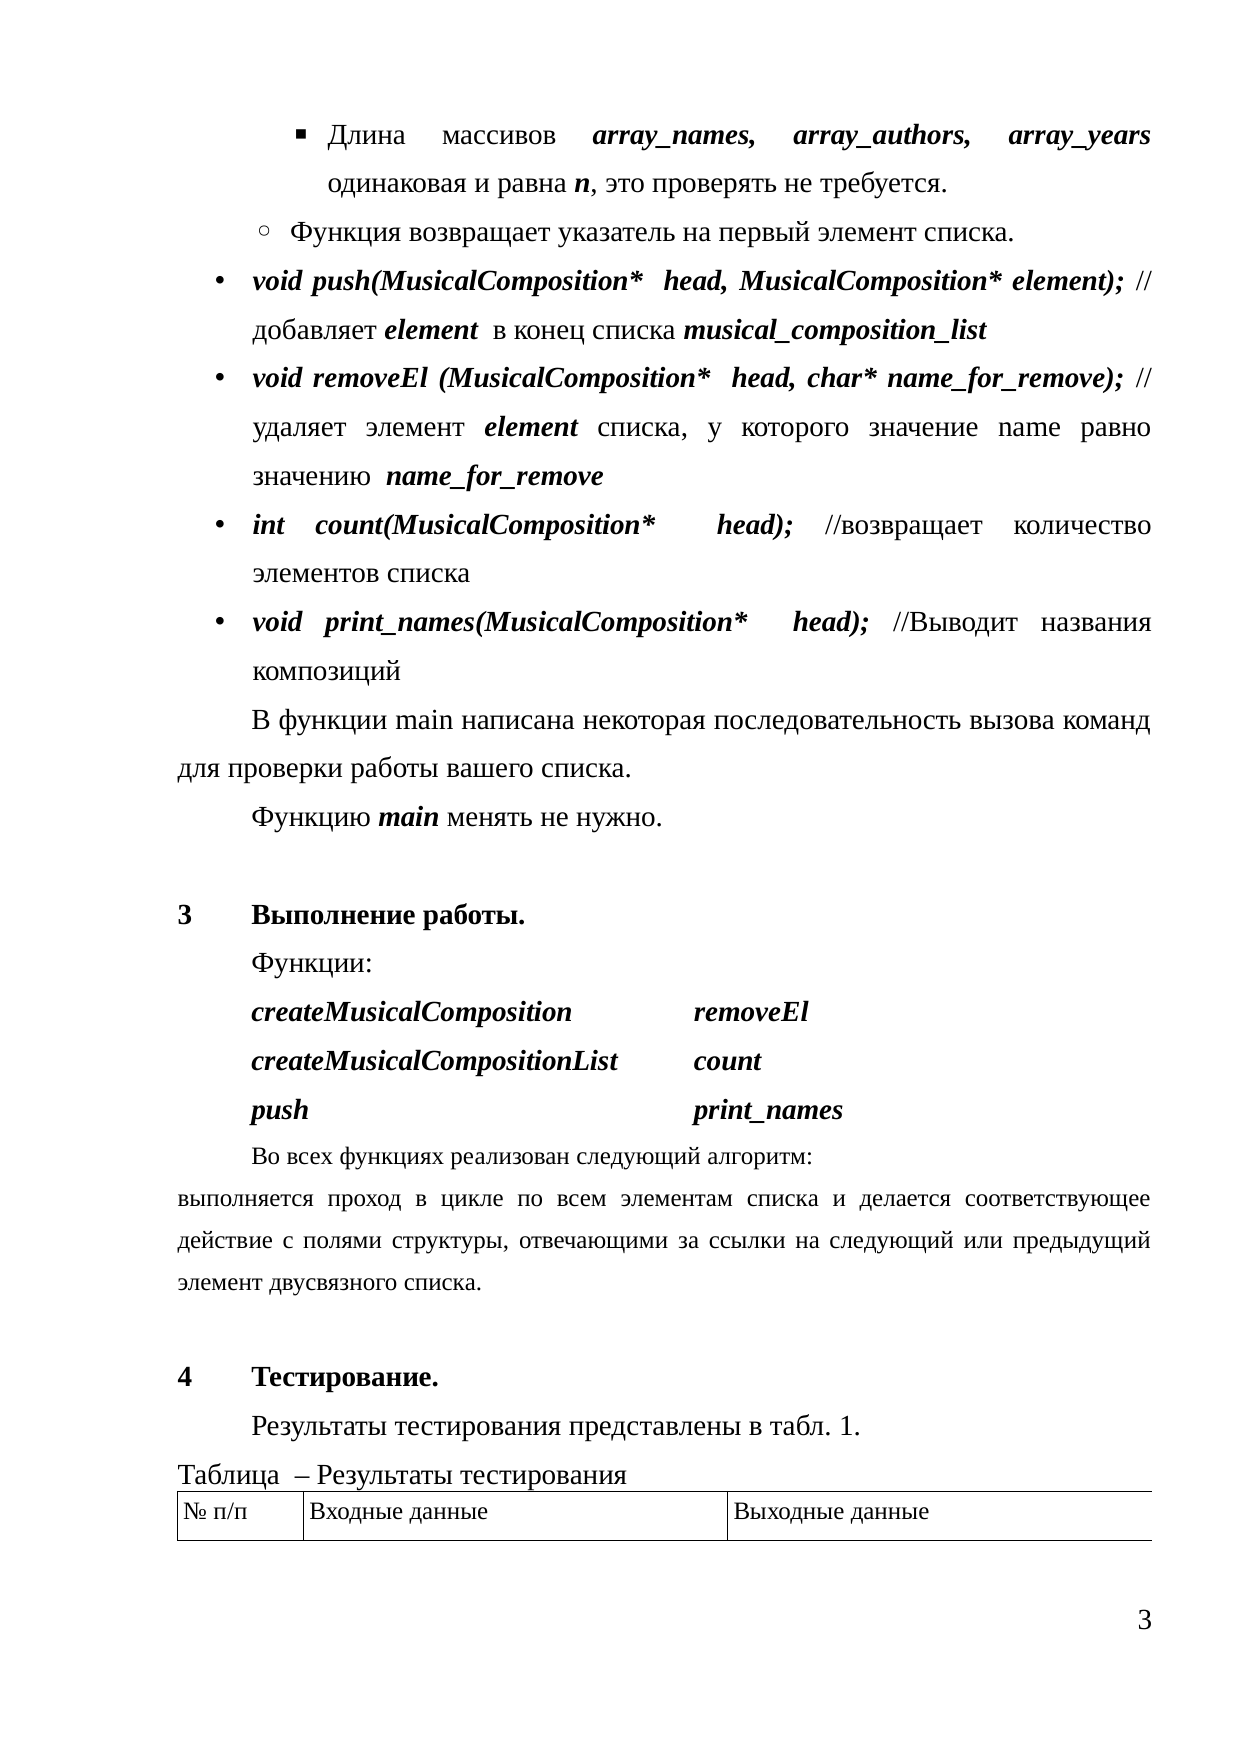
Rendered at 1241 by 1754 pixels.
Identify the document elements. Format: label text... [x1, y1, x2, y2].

list Функция возвращает указатель на первый элемент списка. [252, 216, 1152, 248]
list Длина массивов array_names, array_authors, array_years одинаковая и равна n, это проверять не требуется. [290, 118, 1152, 199]
list void removeEl (MusicalComposition* head, char* name_for_remove); // удаляет элемент element списка, у которого значение name равно значению name_for_remove [215, 362, 1152, 492]
text Функцию main менять не нужно. [177, 801, 1152, 833]
list int count(MusicalComposition* head); //возвращает количество элементов списка [215, 508, 1152, 589]
text В функции main написана некоторая последовательность вызова команд для проверки работы вашего списка. [177, 703, 1152, 784]
text Во всех функциях реализован следующий алгоритм: выполняется проход в цикле по всем элементам списка и делается соответствующее действие с полями структуры, отвечающими за ссылки на следующий или предыдущий элемент двусвязного списка. [177, 1142, 1152, 1296]
table_header Входные данные [304, 1492, 727, 1540]
subtitle Тестирование. [177, 1361, 1152, 1393]
text Результаты тестирования представлены в табл. 1. [177, 1409, 1152, 1442]
text Таблица – Результаты тестирования [177, 1458, 1152, 1491]
subtitle Выполнение работы. [177, 898, 1152, 931]
list void push(MusicalComposition* head, MusicalComposition* element); // добавляет element в конец списка musical_composition_list [215, 264, 1152, 346]
table_header Выходные данные [728, 1492, 1152, 1540]
text createMusicalCompositionList count [177, 1044, 1152, 1077]
table_header № п/п [178, 1492, 303, 1540]
text createMusicalComposition removeEl [177, 996, 1152, 1028]
text Функции: [177, 947, 1152, 979]
list void print_names(MusicalComposition* head); //Выводит названия композиций [215, 606, 1152, 687]
text push print_names [177, 1093, 1152, 1126]
